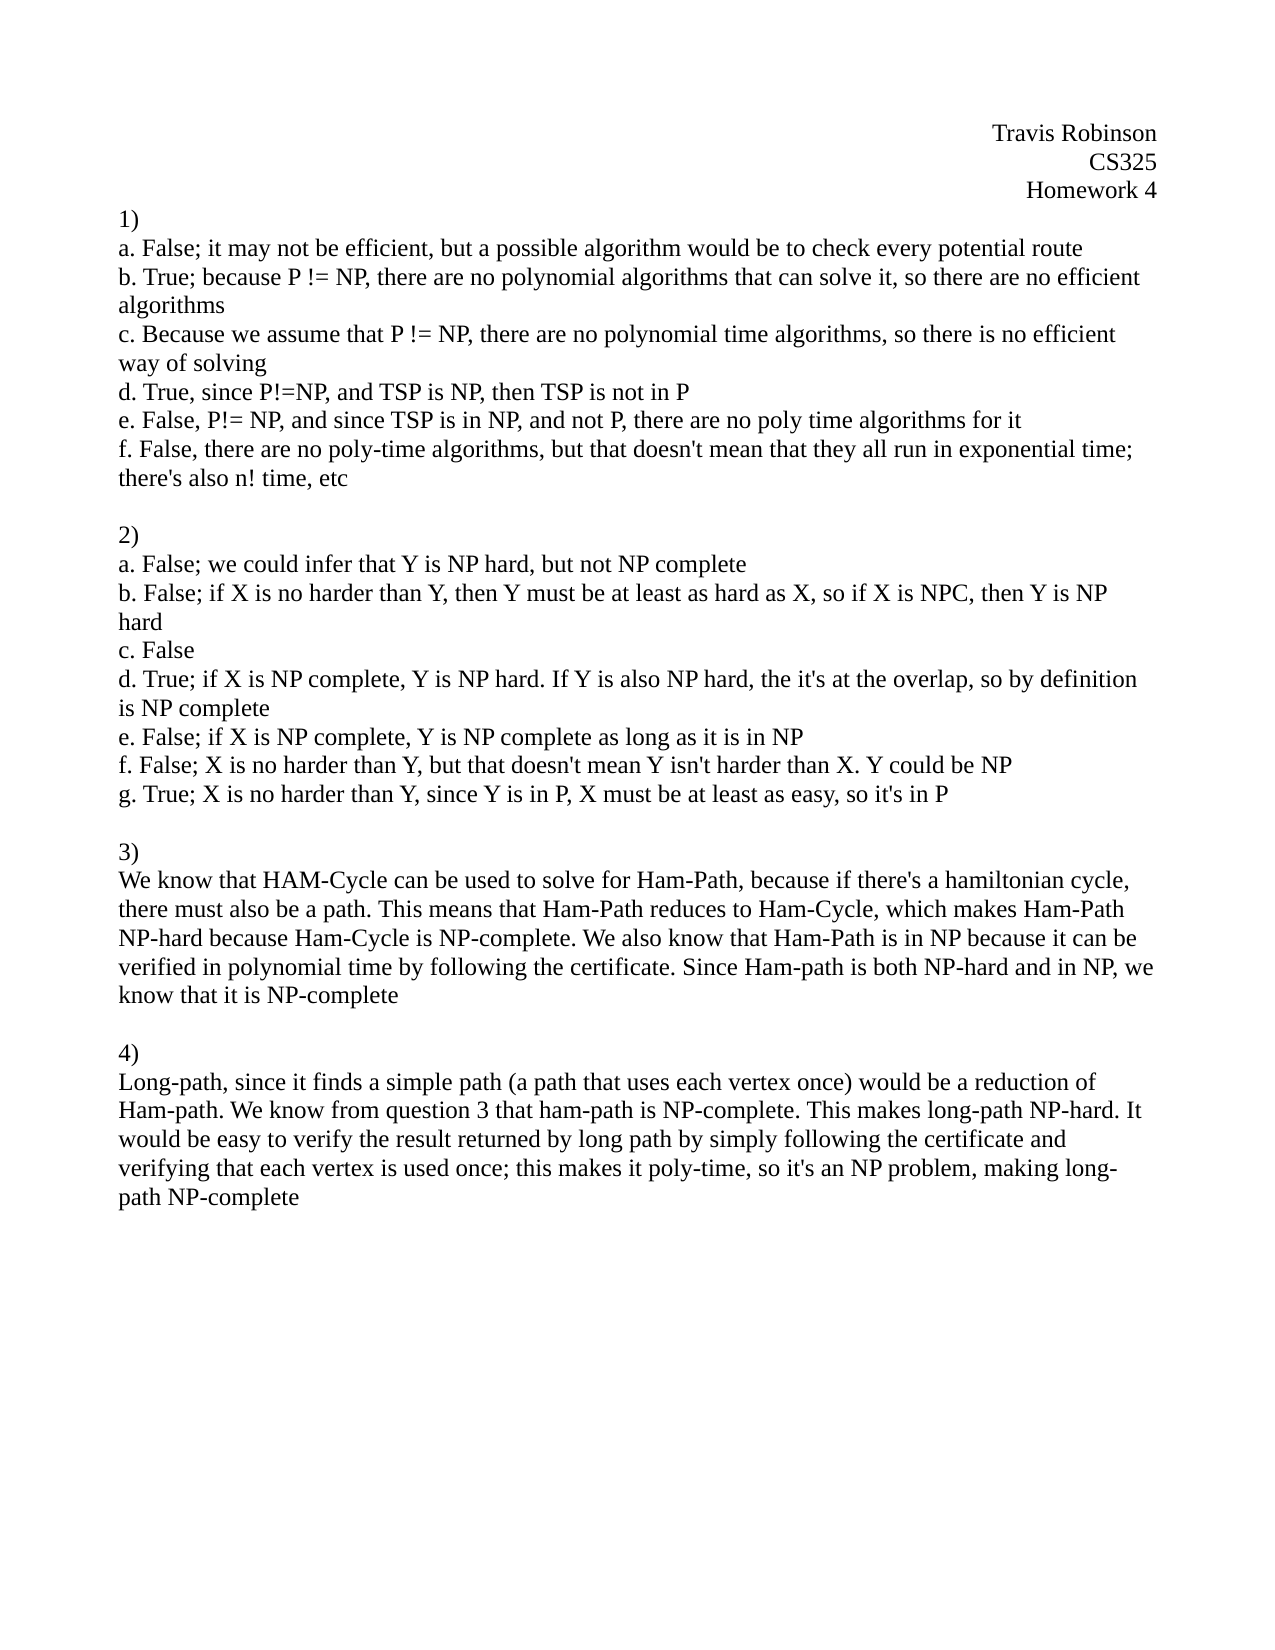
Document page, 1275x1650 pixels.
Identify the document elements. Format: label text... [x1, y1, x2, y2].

text f. False; X is no harder than Y, but that doesn't mean Y isn't harder than X. Y could be NP [118, 751, 1157, 779]
text Homework 4 [118, 176, 1157, 204]
text b. False; if X is no harder than Y, then Y must be at least as hard as X, so if X is NPC, then Y is NP hard [118, 578, 1157, 636]
text c. Because we assume that P != NP, there are no polynomial time algorithms, so there is no efficient way of solving [118, 319, 1157, 377]
text 2) [118, 521, 1157, 549]
text c. False [118, 636, 1157, 664]
text e. False, P!= NP, and since TSP is in NP, and not P, there are no poly time algorithms for it [118, 406, 1157, 434]
text Long-path, since it finds a simple path (a path that uses each vertex once) would be a reduction of Ham-path. We know from question 3 that ham-path is NP-complete. This makes long-path NP-hard. It would be easy to verify the result returned by long path by simply following the certificate and verifying that each vertex is used once; this makes it poly-time, so it's an NP problem, making long-path NP-complete [118, 1067, 1157, 1211]
text Travis Robinson [118, 118, 1157, 147]
text a. False; it may not be efficient, but a possible algorithm would be to check every potential route [118, 233, 1157, 262]
text b. True; because P != NP, there are no polynomial algorithms that can solve it, so there are no efficient algorithms [118, 262, 1157, 319]
text 1) [118, 204, 1157, 233]
text f. False, there are no poly-time algorithms, but that doesn't mean that they all run in exponential time; there's also n! time, etc [118, 434, 1157, 492]
text CS325 [118, 147, 1157, 176]
text 4) [118, 1038, 1157, 1067]
text a. False; we could infer that Y is NP hard, but not NP complete [118, 549, 1157, 578]
text 3) [118, 837, 1157, 866]
text g. True; X is no harder than Y, since Y is in P, X must be at least as easy, so it's in P [118, 779, 1157, 808]
text e. False; if X is NP complete, Y is NP complete as long as it is in NP [118, 722, 1157, 751]
text We know that HAM-Cycle can be used to solve for Ham-Path, because if there's a hamiltonian cycle, there must also be a path. This means that Ham-Path reduces to Ham-Cycle, which makes Ham-Path NP-hard because Ham-Cycle is NP-complete. We also know that Ham-Path is in NP because it can be verified in polynomial time by following the certificate. Since Ham-path is both NP-hard and in NP, we know that it is NP-complete [118, 866, 1157, 1009]
text d. True, since P!=NP, and TSP is NP, then TSP is not in P [118, 377, 1157, 406]
text d. True; if X is NP complete, Y is NP hard. If Y is also NP hard, the it's at the overlap, so by definition is NP complete [118, 664, 1157, 722]
